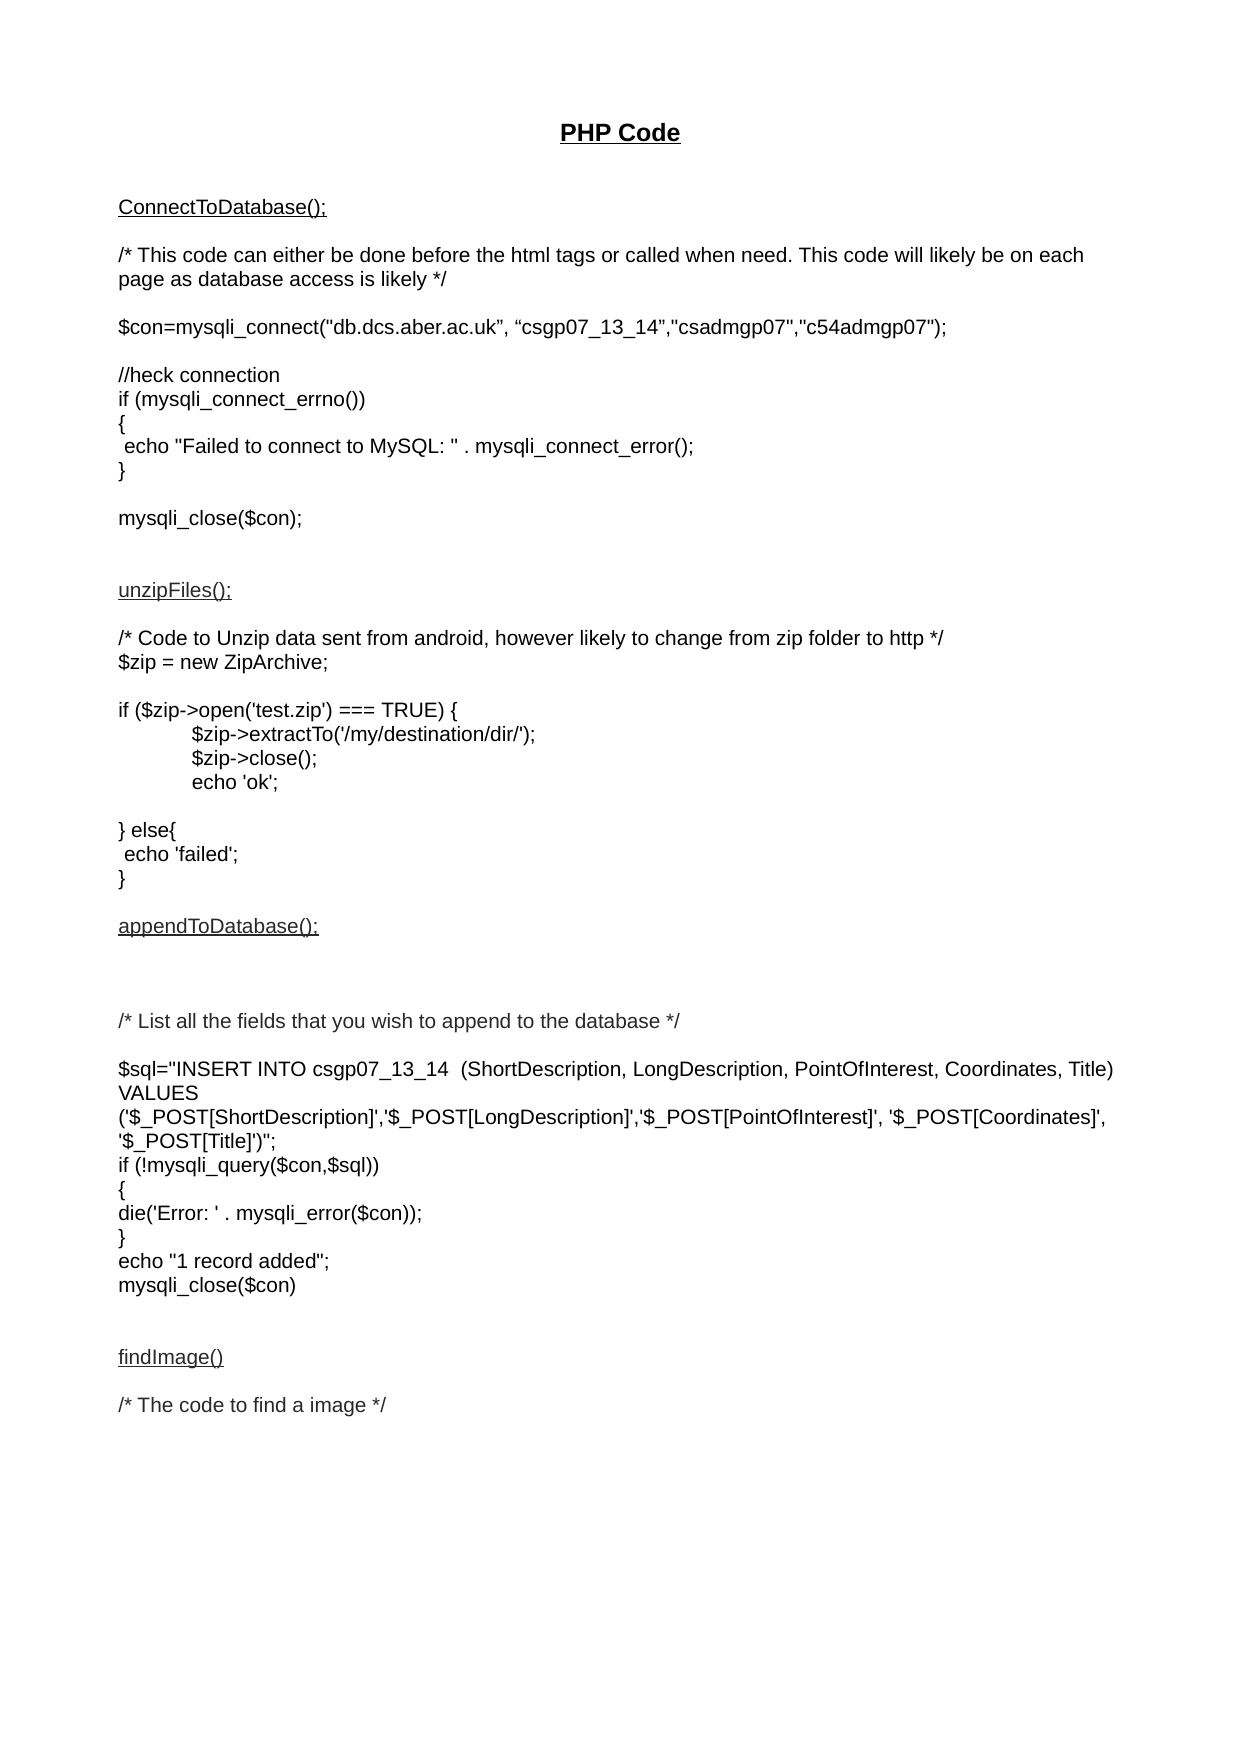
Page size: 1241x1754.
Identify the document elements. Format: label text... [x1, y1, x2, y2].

text /* List all the fields that you wish to append to the database */ [118, 1009, 1122, 1033]
text echo "Failed to connect to MySQL: " . mysqli_connect_error(); } mysqli_close($con); [118, 434, 1122, 530]
text unzipFiles(); [118, 578, 1122, 626]
text if ($zip->open('test.zip') === TRUE) { $zip->extractTo('/my/destination/dir/'); $zip->close(); echo 'ok'; [118, 674, 1122, 794]
text $sql="INSERT INTO csgp07_13_14 (ShortDescription, LongDescription, PointOfInterest, Coordinates, Title) VALUES ('$_POST[ShortDescription]','$_POST[LongDescription]','$_POST[PointOfInterest]', '$_POST[Coordinates]', '$_POST[Title]')"; if (!mysqli_query($con,$sql)) { die('Error: ' . mysqli_error($con)); } echo "1 record added"; mysqli_close($con) [118, 1057, 1122, 1297]
text } else{ echo 'failed'; } [118, 794, 1122, 889]
text $zip = new ZipArchive; [118, 650, 1122, 674]
text findImage() [118, 1345, 1122, 1369]
text $con=mysqli_connect("db.dcs.aber.ac.uk”, “csgp07_13_14”,"csadmgp07","c54admgp07"); //heck connection if (mysqli_connect_errno()) { [118, 291, 1122, 434]
text ConnectToDatabase(); [118, 195, 1122, 219]
text /* The code to find a image */ [118, 1393, 1122, 1417]
text appendToDatabase(); [118, 889, 1122, 937]
text PHP Code [118, 118, 1122, 147]
text /* This code can either be done before the html tags or called when need. This code will likely be on each page as database access is likely */ [118, 243, 1122, 291]
text /* Code to Unzip data sent from android, however likely to change from zip folder to http */ [118, 626, 1122, 650]
